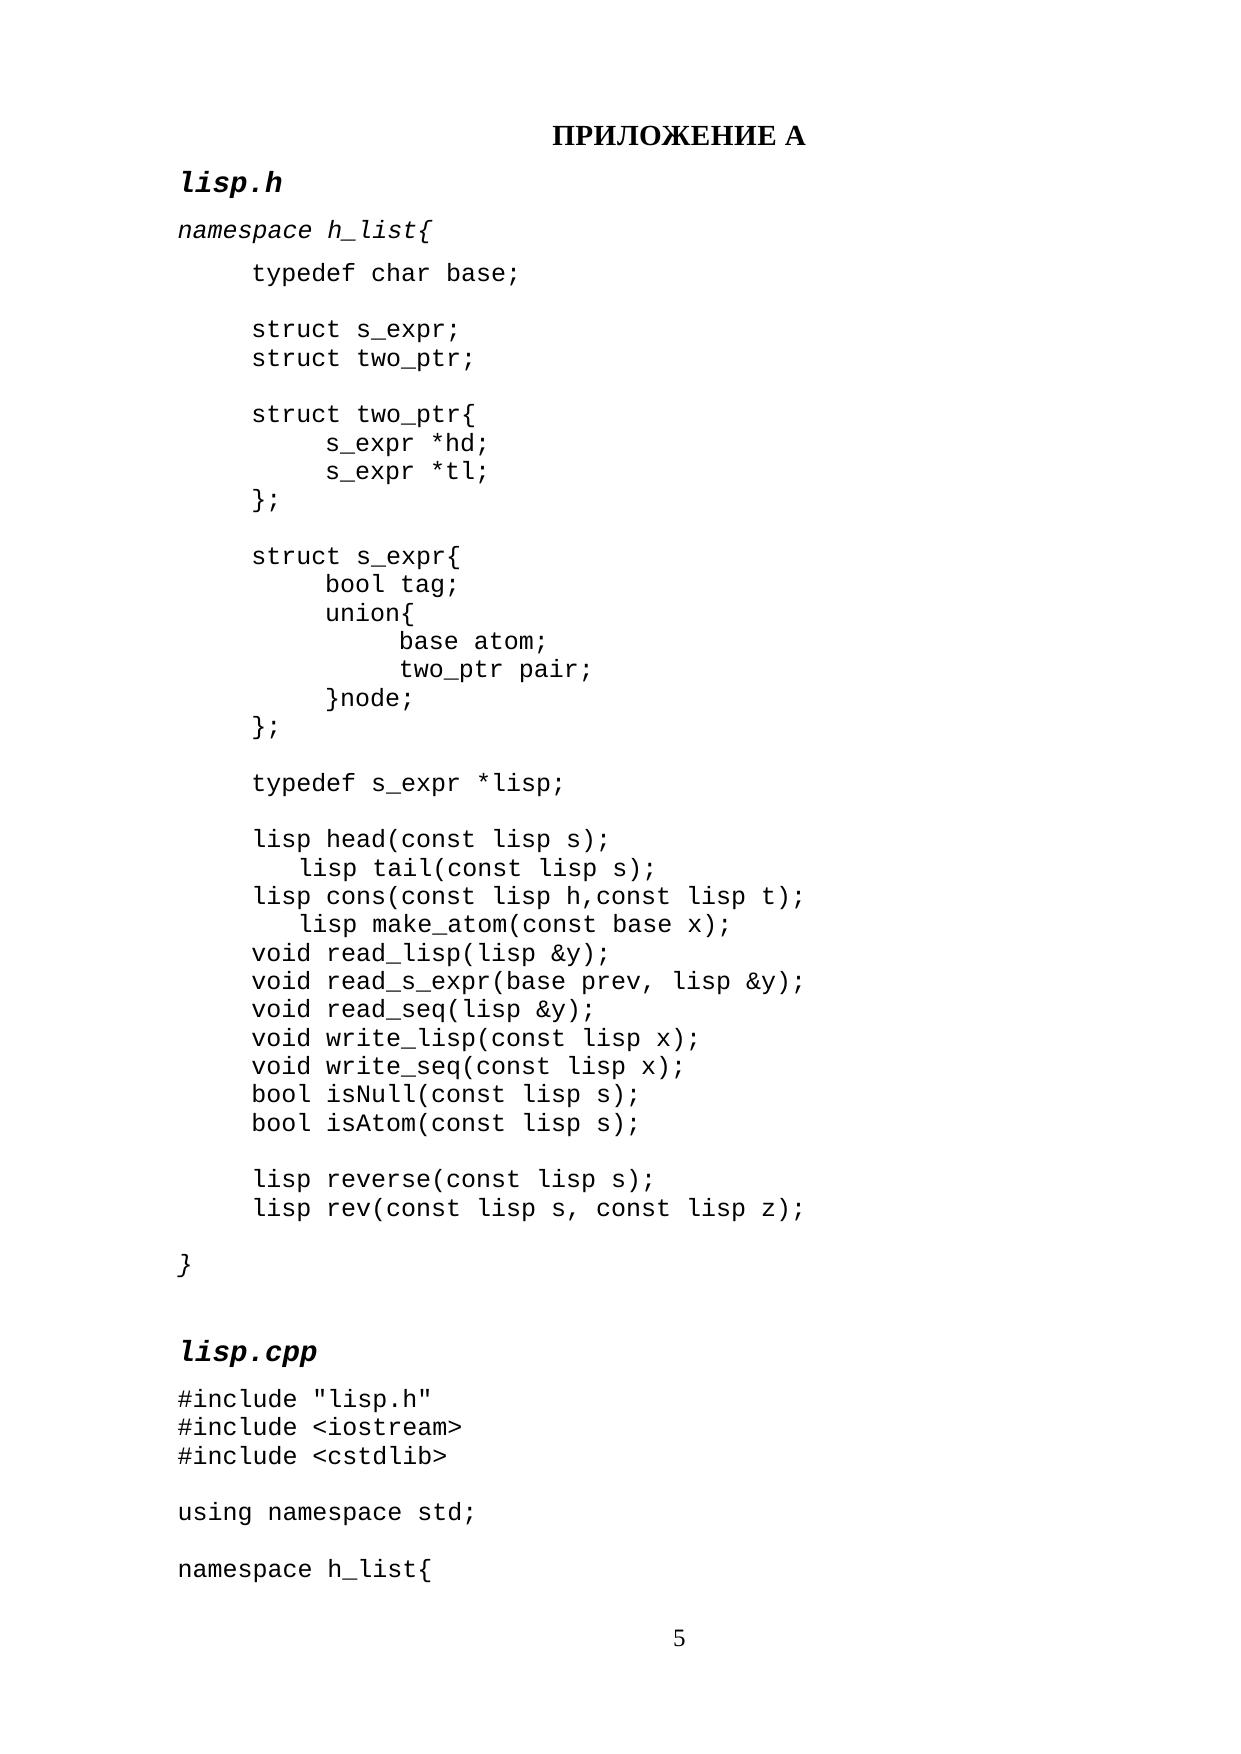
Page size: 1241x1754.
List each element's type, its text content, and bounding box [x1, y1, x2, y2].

text typedef s_expr *lisp; [177, 770, 1181, 799]
text ПРИЛОЖЕНИЕ A [177, 118, 1181, 152]
text lisp make_atom(const base x); [177, 912, 1181, 940]
text struct two_ptr; [177, 345, 1181, 374]
text union{ [177, 600, 1181, 629]
text void read_s_expr(base prev, lisp &y); [177, 969, 1181, 997]
text bool isAtom(const lisp s); [177, 1110, 1181, 1139]
text lisp.cpp [177, 1337, 1181, 1370]
text s_expr *tl; [177, 459, 1181, 487]
text void read_seq(lisp &y); [177, 997, 1181, 1025]
text using namespace std; [177, 1500, 1181, 1528]
text struct s_expr{ [177, 544, 1181, 572]
text namespace h_list{ [177, 1557, 1181, 1585]
text lisp tail(const lisp s); [177, 855, 1181, 884]
text lisp reverse(const lisp s); [177, 1167, 1181, 1195]
text #include <iostream> [177, 1415, 1181, 1443]
text #include "lisp.h" [177, 1387, 1181, 1415]
text bool isNull(const lisp s); [177, 1082, 1181, 1110]
text }; [177, 714, 1181, 742]
text void write_lisp(const lisp x); [177, 1025, 1181, 1054]
text typedef char base; [177, 260, 1181, 289]
text lisp head(const lisp s); [177, 827, 1181, 855]
text lisp rev(const lisp s, const lisp z); [177, 1195, 1181, 1224]
text struct s_expr; [177, 317, 1181, 345]
text struct two_ptr{ [177, 402, 1181, 430]
text #include <cstdlib> [177, 1443, 1181, 1472]
text namespace h_list{ [177, 218, 1181, 246]
text s_expr *hd; [177, 430, 1181, 459]
text }; [177, 487, 1181, 515]
text } [177, 1252, 1181, 1280]
text void write_seq(const lisp x); [177, 1054, 1181, 1082]
text }node; [177, 685, 1181, 714]
text base atom; [177, 629, 1181, 657]
text two_ptr pair; [177, 657, 1181, 685]
text lisp.h [177, 168, 1181, 201]
text lisp cons(const lisp h,const lisp t); [177, 884, 1181, 912]
text bool tag; [177, 572, 1181, 600]
text void read_lisp(lisp &y); [177, 940, 1181, 969]
